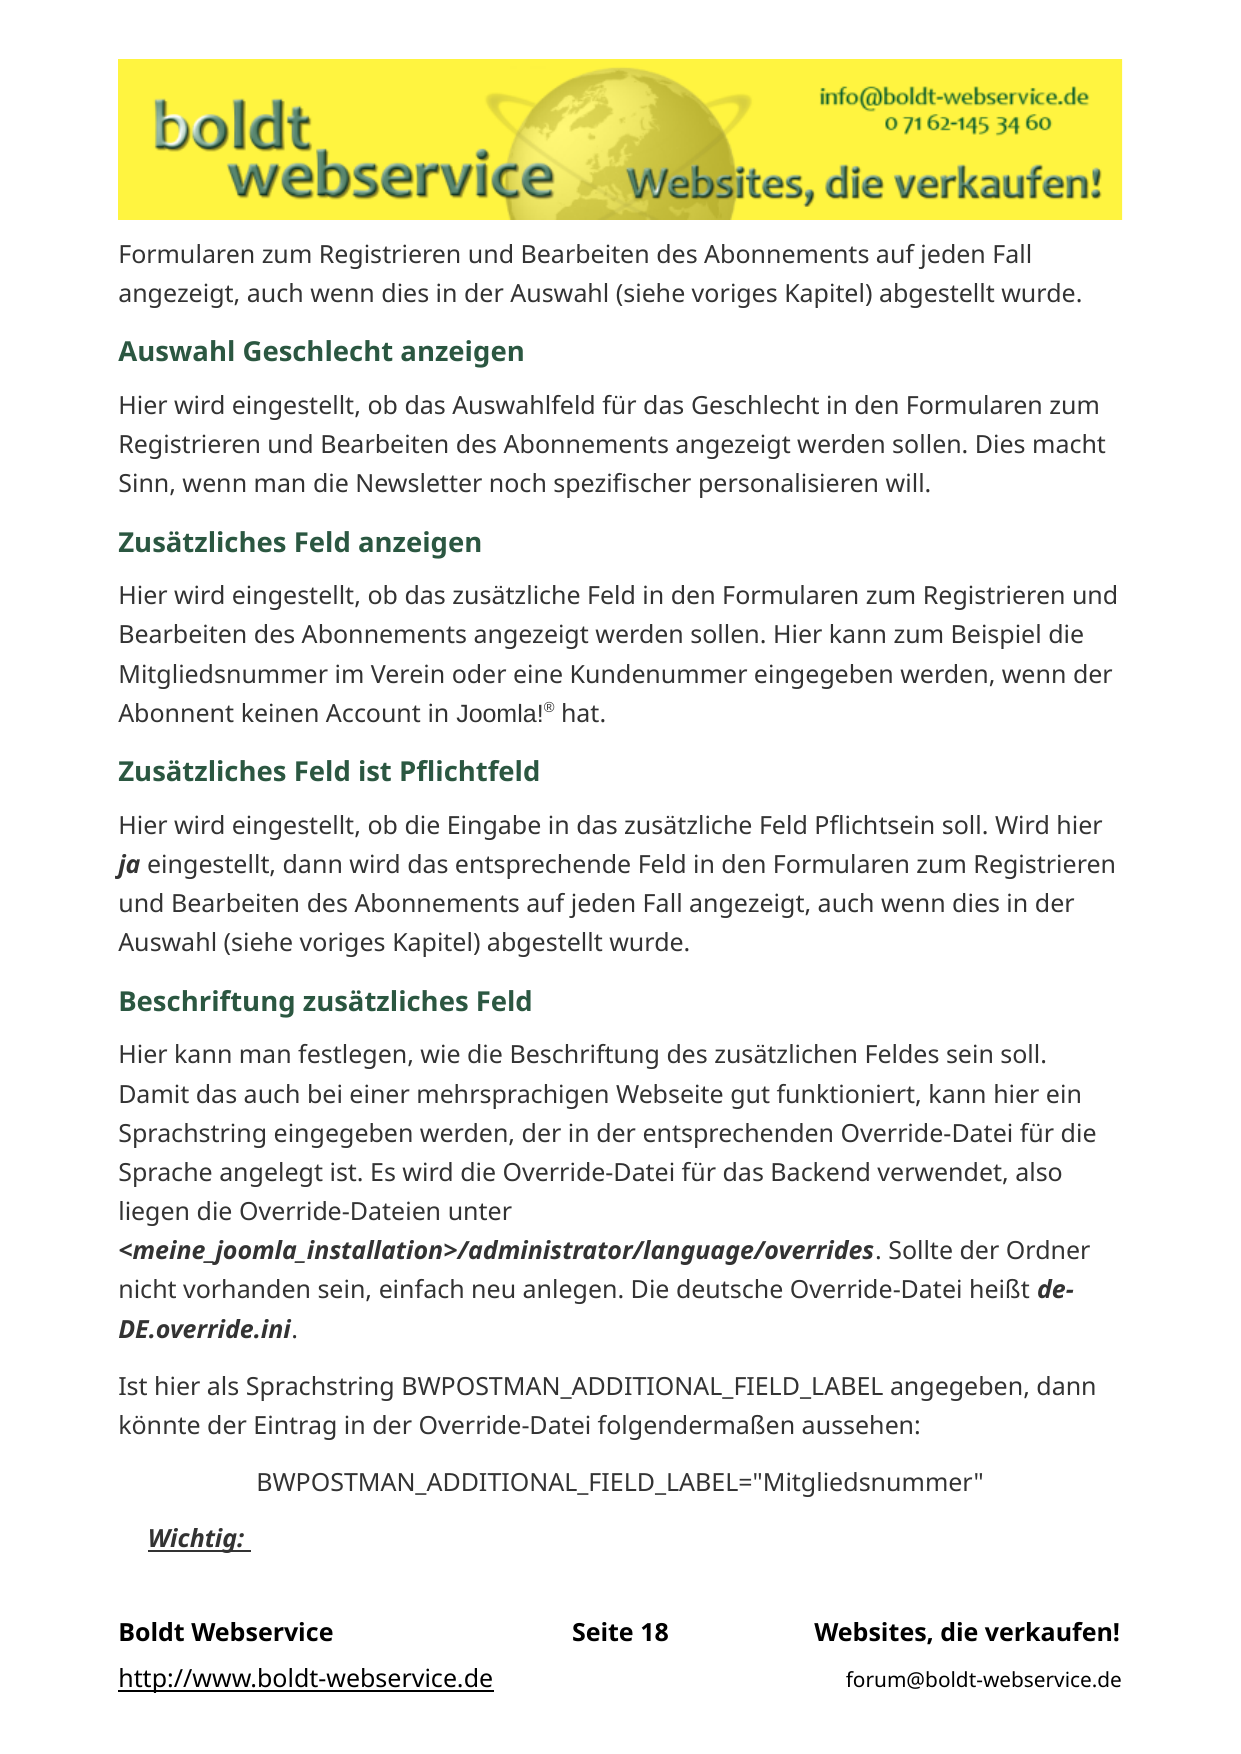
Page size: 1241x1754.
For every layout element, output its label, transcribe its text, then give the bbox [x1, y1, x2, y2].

subtitle Beschriftung zusätzliches Feld [118, 982, 1122, 1019]
text Hier kann man festlegen, wie die Beschriftung des zusätzlichen Feldes sein soll. Damit das auch bei einer mehrsprachigen Webseite gut funktioniert, kann hier ein Sprachstring eingegeben werden, der in der entsprechenden Override-Datei für die Sprache angelegt ist. Es wird die Override-Datei für das Backend verwendet, also liegen die Override-Dateien unter <meine_joomla_installation>/administrator/language/overrides. Sollte der Ordner nicht vorhanden sein, einfach neu anlegen. Die deutsche Override-Datei heißt de-DE.override.ini. [118, 1037, 1122, 1345]
text BWPOSTMAN_ADDITIONAL_FIELD_LABEL="Mitgliedsnummer" [118, 1464, 1122, 1498]
text Wichtig: [148, 1521, 1122, 1555]
subtitle Zusätzliches Feld anzeigen [118, 523, 1122, 560]
subtitle Zusätzliches Feld ist Pflichtfeld [118, 752, 1122, 790]
text Ist hier als Sprachstring BWPOSTMAN_ADDITIONAL_FIELD_LABEL angegeben, dann könnte der Eintrag in der Override-Datei folgendermaßen aussehen: [118, 1368, 1122, 1441]
text Hier wird eingestellt, ob das zusätzliche Feld in den Formularen zum Registrieren und Bearbeiten des Abonnements angezeigt werden sollen. Hier kann zum Beispiel die Mitgliedsnummer im Verein oder eine Kundenummer eingegeben werden, wenn der Abonnent keinen Account in Joomla!® hat. [118, 578, 1122, 729]
text Hier wird eingestellt, ob das Auswahlfeld für das Geschlecht in den Formularen zum Registrieren und Bearbeiten des Abonnements angezeigt werden sollen. Dies macht Sinn, wenn man die Newsletter noch spezifischer personalisieren will. [118, 387, 1122, 500]
subtitle Auswahl Geschlecht anzeigen [118, 332, 1122, 370]
picture [118, 59, 1123, 220]
text Formularen zum Registrieren und Bearbeiten des Abonnements auf jeden Fall angezeigt, auch wenn dies in der Auswahl (siehe voriges Kapitel) abgestellt wurde. [118, 236, 1122, 309]
text Hier wird eingestellt, ob die Eingabe in das zusätzliche Feld Pflichtsein soll. Wird hier ja eingestellt, dann wird das entsprechende Feld in den Formularen zum Registrieren und Bearbeiten des Abonnements auf jeden Fall angezeigt, auch wenn dies in der Auswahl (siehe voriges Kapitel) abgestellt wurde. [118, 807, 1122, 959]
